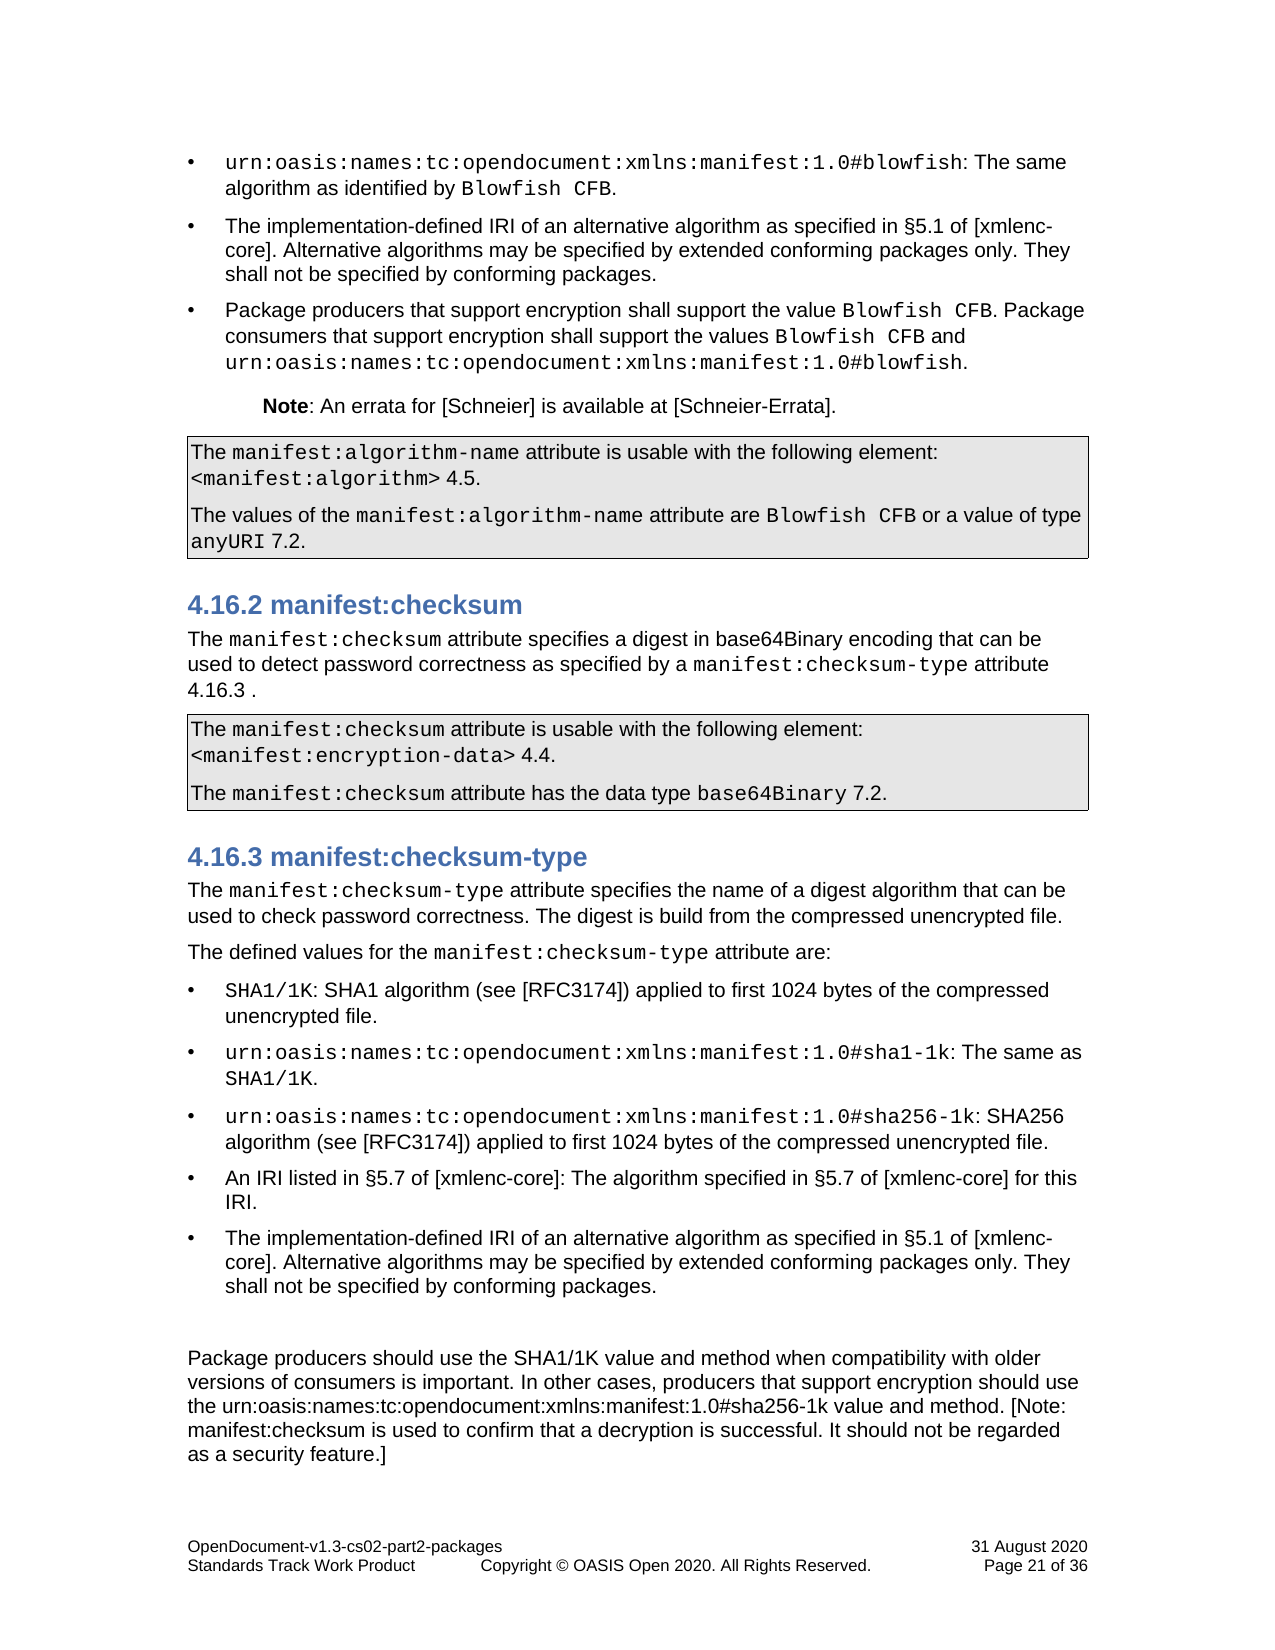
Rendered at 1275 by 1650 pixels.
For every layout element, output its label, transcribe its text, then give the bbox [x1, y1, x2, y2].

text Package producers should use the SHA1/1K value and method when compatibility with older versions of consumers is important. In other cases, producers that support encryption should use the urn:oasis:names:tc:opendocument:xmlns:manifest:1.0#sha256-1k value and method. [Note: manifest:checksum is used to confirm that a decryption is successful. It should not be regarded as a security feature.] [187, 1346, 1088, 1466]
text The manifest:checksum attribute specifies a digest in base64Binary encoding that can be used to detect password correctness as specified by a manifest:checksum-type attribute 4.16.3 . [187, 626, 1088, 702]
list The manifest:checksum attribute is usable with the following element: <manifest:encryption-data> 4.4. [188, 715, 1088, 769]
list urn:oasis:names:tc:opendocument:xmlns:manifest:1.0#blowfish: The same algorithm as identified by Blowfish CFB. [187, 150, 1088, 202]
text Note: An errata for [Schneier] is available at [Schneier-Errata]. [262, 394, 1013, 418]
list The implementation-defined IRI of an alternative algorithm as specified in §5.1 of [xmlenc-core]. Alternative algorithms may be specified by extended conforming packages only. They shall not be specified by conforming packages. [187, 214, 1088, 286]
text The defined values for the manifest:checksum-type attribute are: [187, 940, 1088, 966]
list An IRI listed in §5.7 of [xmlenc-core]: The algorithm specified in §5.7 of [xmlenc-core] for this IRI. [187, 1166, 1088, 1213]
subtitle manifest:checksum-type [187, 841, 1088, 872]
list Package producers that support encryption shall support the value Blowfish CFB. Package consumers that support encryption shall support the values Blowfish CFB and urn:oasis:names:tc:opendocument:xmlns:manifest:1.0#blowfish. [187, 298, 1088, 375]
list The manifest:algorithm-name attribute is usable with the following element: <manifest:algorithm> 4.5. [188, 437, 1088, 491]
list The implementation-defined IRI of an alternative algorithm as specified in §5.1 of [xmlenc-core]. Alternative algorithms may be specified by extended conforming packages only. They shall not be specified by conforming packages. [187, 1226, 1088, 1298]
list urn:oasis:names:tc:opendocument:xmlns:manifest:1.0#sha1-1k: The same as SHA1/1K. [187, 1040, 1088, 1092]
list The values of the manifest:algorithm-name attribute are Blowfish CFB or a value of type anyURI 7.2. [188, 500, 1088, 558]
list urn:oasis:names:tc:opendocument:xmlns:manifest:1.0#sha256-1k: SHA256 algorithm (see [RFC3174]) applied to first 1024 bytes of the compressed unencrypted file. [187, 1104, 1088, 1153]
subtitle manifest:checksum [187, 589, 1088, 620]
list The manifest:checksum attribute has the data type base64Binary 7.2. [188, 778, 1088, 810]
text The manifest:checksum-type attribute specifies the name of a digest algorithm that can be used to check password correctness. The digest is build from the compressed unencrypted file. [187, 878, 1088, 928]
list SHA1/1K: SHA1 algorithm (see [RFC3174]) applied to first 1024 bytes of the compressed unencrypted file. [187, 978, 1088, 1028]
